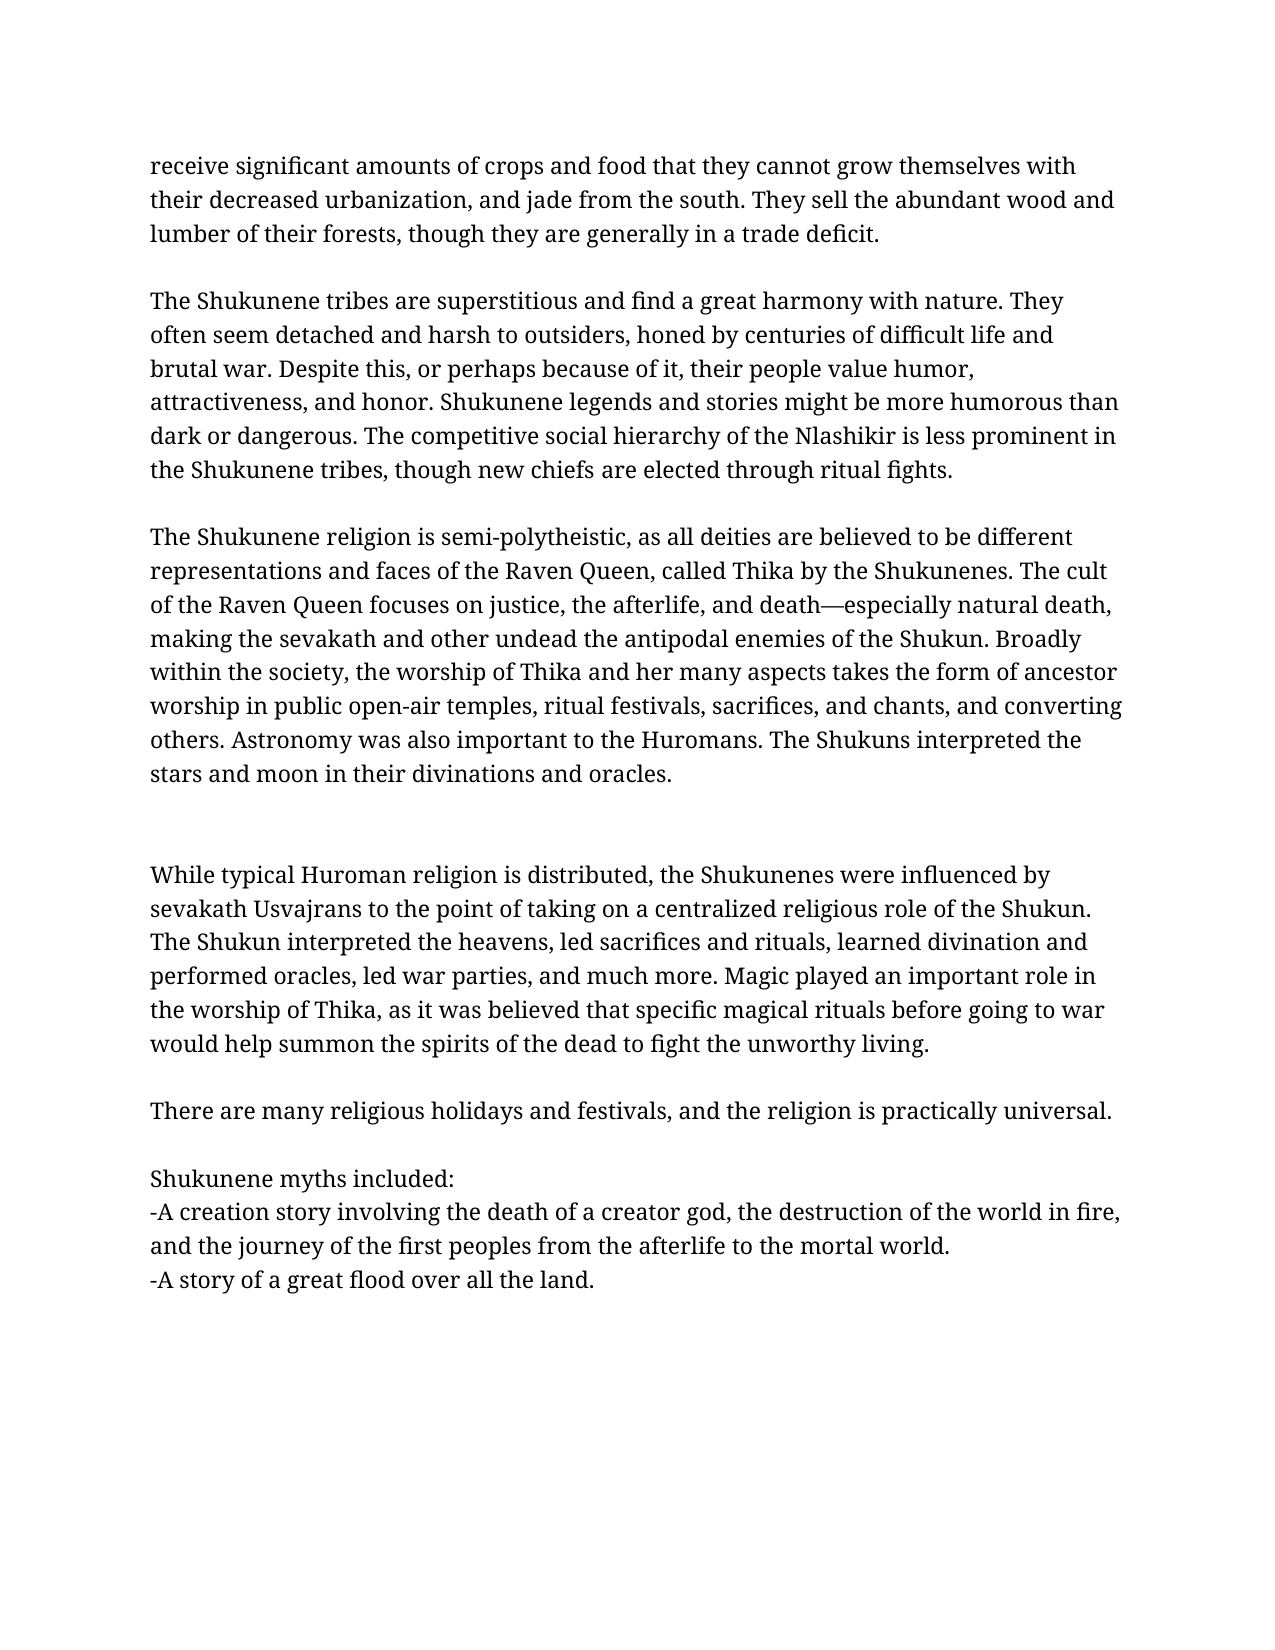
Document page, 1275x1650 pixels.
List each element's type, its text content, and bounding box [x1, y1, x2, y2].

text While typical Huroman religion is distributed, the Shukunenes were influenced by sevakath Usvajrans to the point of taking on a centralized religious role of the Shukun. The Shukun interpreted the heavens, led sacrifices and rituals, learned divination and performed oracles, led war parties, and much more. Magic played an important role in the worship of Thika, as it was believed that specific magical rituals before going to war would help summon the spirits of the dead to fight the unworthy living. [150, 859, 1125, 1059]
text receive significant amounts of crops and food that they cannot grow themselves with their decreased urbanization, and jade from the south. They sell the abundant wood and lumber of their forests, though they are generally in a trade deficit. [150, 150, 1125, 249]
text Shukunene myths included: [150, 1162, 1125, 1194]
text -A creation story involving the death of a creator god, the destruction of the world in fire, and the journey of the first peoples from the afterlife to the mortal world. [150, 1196, 1125, 1261]
text There are many religious holidays and festivals, and the religion is practically universal. [150, 1095, 1125, 1126]
text -A story of a great flood over all the land. [150, 1264, 1125, 1295]
text The Shukunene tribes are superstitious and find a great harmony with nature. They often seem detached and harsh to outsiders, honed by centuries of difficult life and brutal war. Despite this, or perhaps because of it, their people value humor, attractiveness, and honor. Shukunene legends and stories might be more humorous than dark or dangerous. The competitive social hierarchy of the Nlashikir is less prominent in the Shukunene tribes, though new chiefs are elected through ritual fights. [150, 285, 1125, 485]
text The Shukunene religion is semi-polytheistic, as all deities are believed to be different representations and faces of the Raven Queen, called Thika by the Shukunenes. The cult of the Raven Queen focuses on justice, the afterlife, and death—especially natural death, making the sevakath and other undead the antipodal enemies of the Shukun. Broadly within the society, the worship of Thika and her many aspects takes the form of ancestor worship in public open-air temples, ritual festivals, sacrifices, and chants, and converting others. Astronomy was also important to the Huromans. The Shukuns interpreted the stars and moon in their divinations and oracles. [150, 521, 1125, 789]
